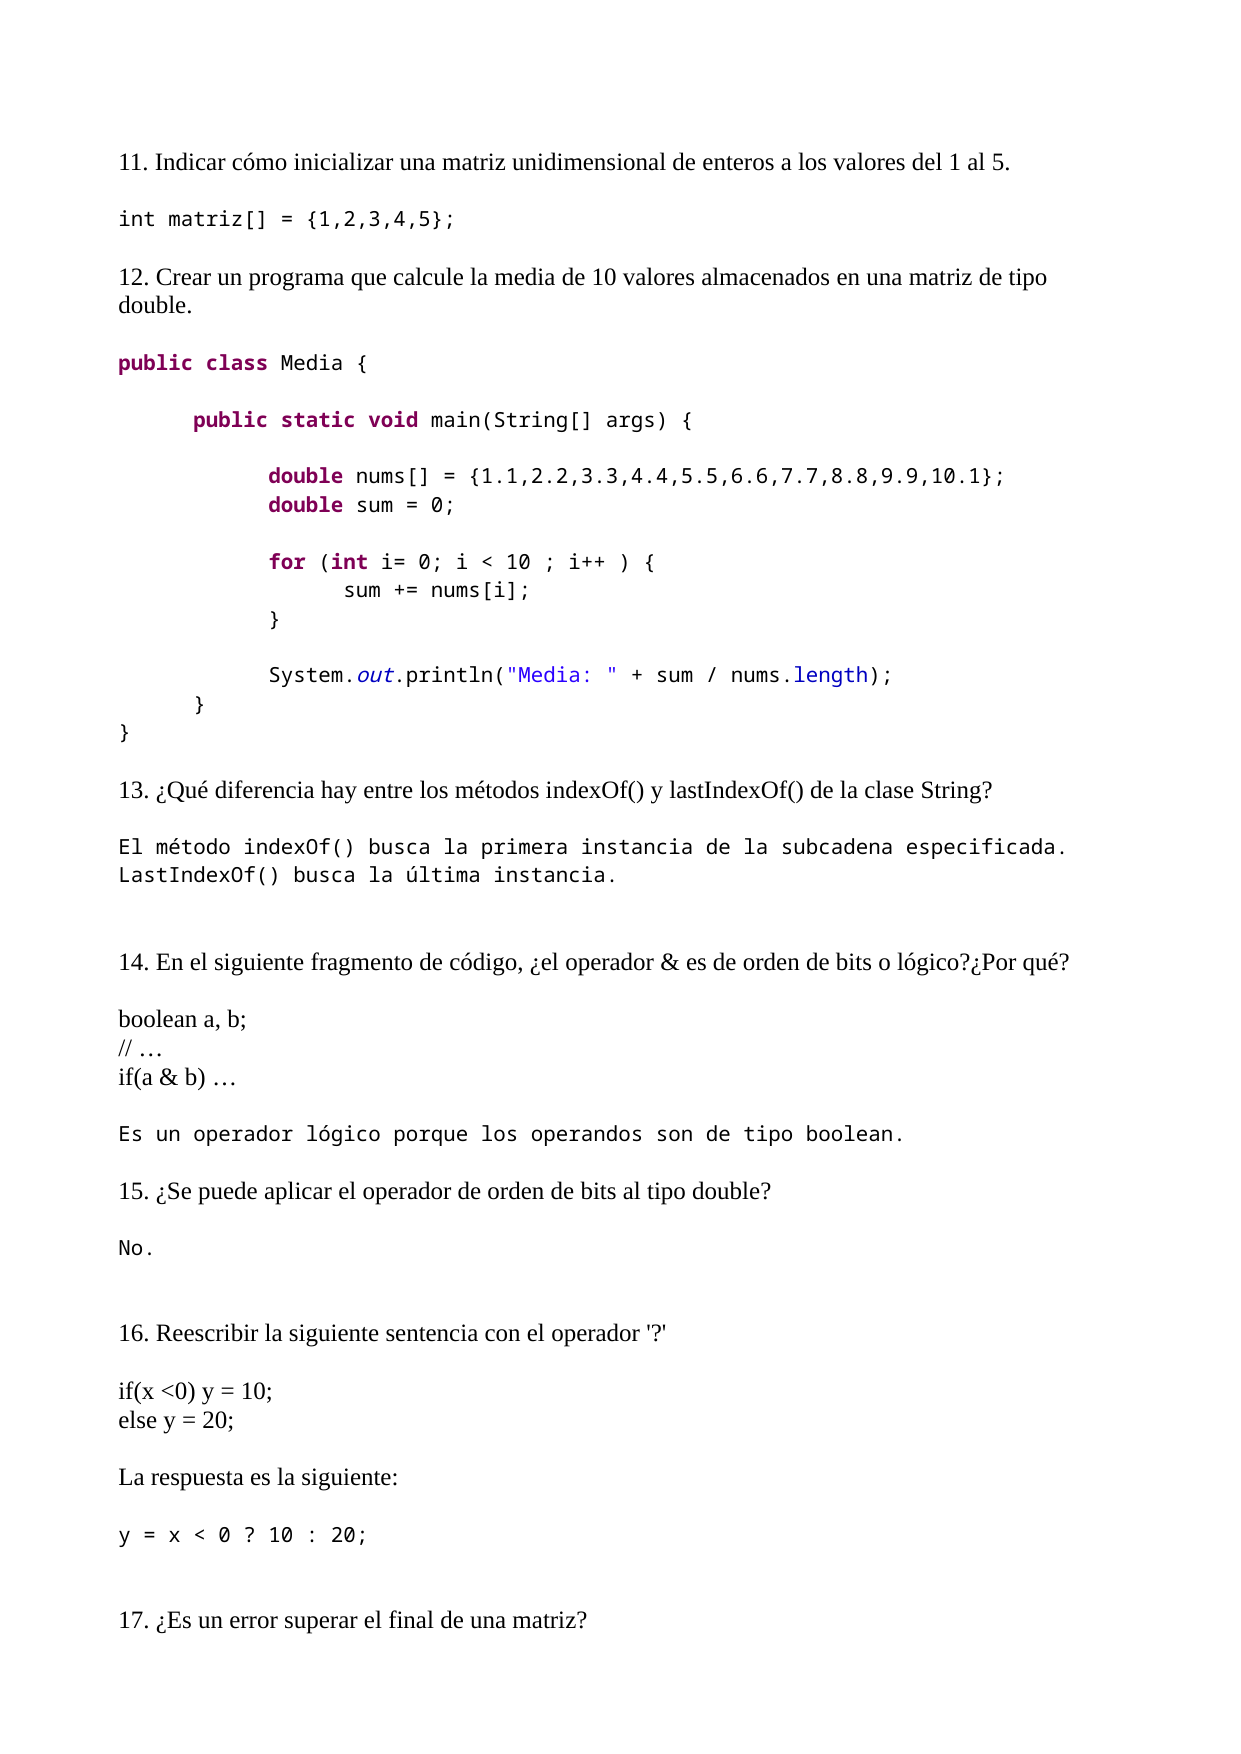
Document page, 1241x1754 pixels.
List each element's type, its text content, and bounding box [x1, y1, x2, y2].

text 14. En el siguiente fragmento de código, ¿el operador & es de orden de bits o lógico?¿Por qué? [118, 947, 1122, 975]
text else y = 20; [118, 1405, 1122, 1433]
text } [118, 604, 1122, 632]
text for (int i= 0; i < 10 ; i++ ) { [118, 547, 1122, 575]
text 12. Crear un programa que calcule la media de 10 valores almacenados en una matriz de tipo double. [118, 262, 1122, 319]
text public static void main(String[] args) { [118, 405, 1122, 433]
text 13. ¿Qué diferencia hay entre los métodos indexOf() y lastIndexOf() de la clase String? [118, 775, 1122, 803]
text La respuesta es la siguiente: [118, 1462, 1122, 1491]
text 17. ¿Es un error superar el final de una matriz? [118, 1605, 1122, 1634]
text sum += nums[i]; [118, 575, 1122, 604]
text y = x < 0 ? 10 : 20; [118, 1520, 1122, 1548]
text // … [118, 1033, 1122, 1062]
text 15. ¿Se puede aplicar el operador de orden de bits al tipo double? [118, 1176, 1122, 1205]
text double sum = 0; [118, 490, 1122, 518]
text boolean a, b; [118, 1004, 1122, 1033]
text 11. Indicar cómo inicializar una matriz unidimensional de enteros a los valores del 1 al 5. [118, 147, 1122, 176]
text Es un operador lógico porque los operandos son de tipo boolean. [118, 1119, 1122, 1147]
text El método indexOf() busca la primera instancia de la subcadena especificada. LastIndexOf() busca la última instancia. [118, 832, 1122, 889]
text System.out.println("Media: " + sum / nums.length); [118, 661, 1122, 689]
text if(x <0) y = 10; [118, 1376, 1122, 1405]
text double nums[] = {1.1,2.2,3.3,4.4,5.5,6.6,7.7,8.8,9.9,10.1}; [118, 462, 1122, 490]
text public class Media { [118, 348, 1122, 376]
text 16. Reescribir la siguiente sentencia con el operador '?' [118, 1318, 1122, 1347]
text } [118, 717, 1122, 746]
text No. [118, 1233, 1122, 1262]
text } [118, 689, 1122, 717]
text if(a & b) … [118, 1062, 1122, 1090]
text int matriz[] = {1,2,3,4,5}; [118, 204, 1122, 233]
